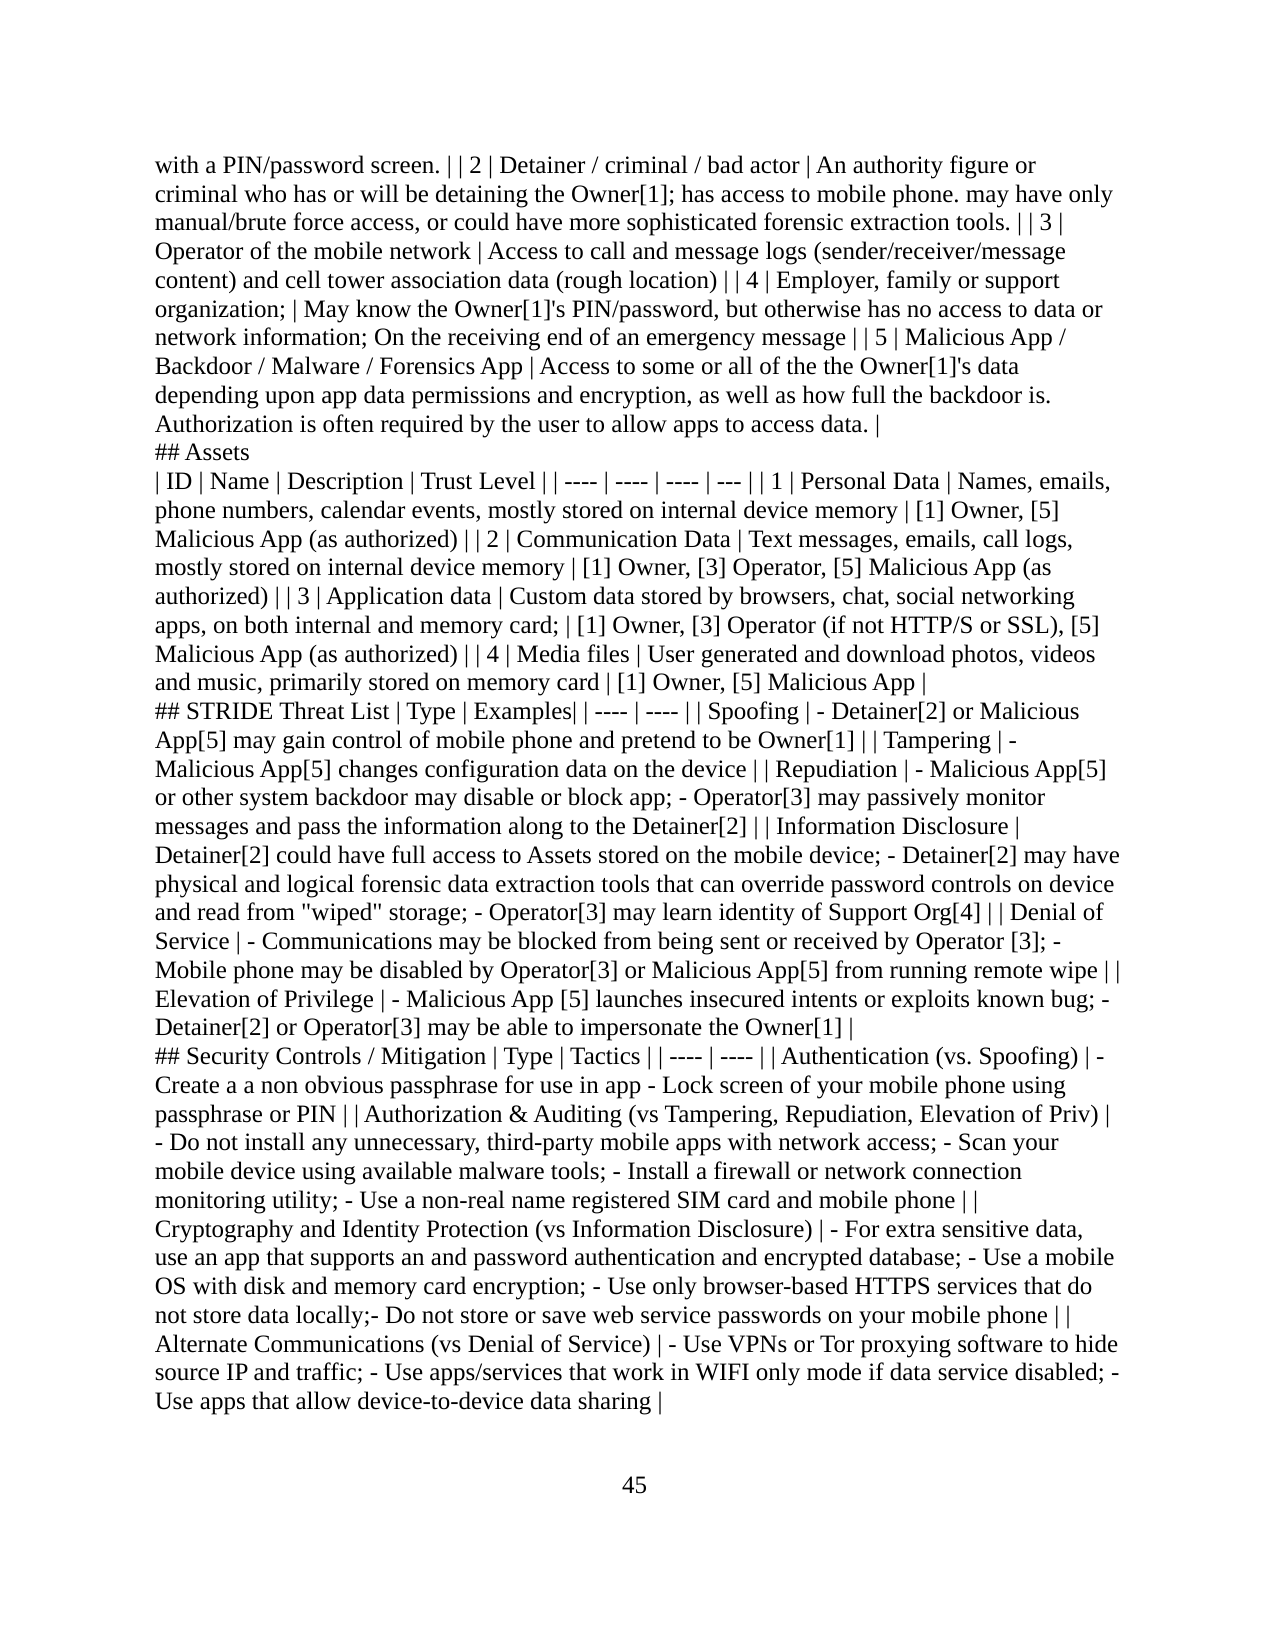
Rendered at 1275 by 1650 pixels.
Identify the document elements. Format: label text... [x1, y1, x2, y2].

table_cell | ID | Name | Description | Trust Level | | ---- | ---- | ---- | --- | | 1 | Personal Data | Names, emails, phone numbers, calendar events, mostly stored on internal device memory | [1] Owner, [5] Malicious App (as authorized) | | 2 | Communication Data | Text messages, emails, call logs, mostly stored on internal device memory | [1] Owner, [3] Operator, [5] Malicious App (as authorized) | | 3 | Application data | Custom data stored by browsers, chat, social networking apps, on both internal and memory card; | [1] Owner, [3] Operator (if not HTTP/S or SSL), [5] Malicious App (as authorized) | | 4 | Media files | User generated and download photos, videos and music, primarily stored on memory card | [1] Owner, [5] Malicious App | [150, 466, 1125, 696]
table_cell ## STRIDE Threat List | Type | Examples| | ---- | ---- | | Spoofing | - Detainer[2] or Malicious App[5] may gain control of mobile phone and pretend to be Owner[1] | | Tampering | - Malicious App[5] changes configuration data on the device | | Repudiation | - Malicious App[5] or other system backdoor may disable or block app; - Operator[3] may passively monitor messages and pass the information along to the Detainer[2] | | Information Disclosure | Detainer[2] could have full access to Assets stored on the mobile device; - Detainer[2] may have physical and logical forensic data extraction tools that can override password controls on device and read from "wiped" storage; - Operator[3] may learn identity of Support Org[4] | | Denial of Service | - Communications may be blocked from being sent or received by Operator [3]; - Mobile phone may be disabled by Operator[3] or Malicious App[5] from running remote wipe | | Elevation of Privilege | - Malicious App [5] launches insecured intents or exploits known bug; - Detainer[2] or Operator[3] may be able to impersonate the Owner[1] | [150, 696, 1125, 1041]
table_cell with a PIN/password screen. | | 2 | Detainer / criminal / bad actor | An authority figure or criminal who has or will be detaining the Owner[1]; has access to mobile phone. may have only manual/brute force access, or could have more sophisticated forensic extraction tools. | | 3 | Operator of the mobile network | Access to call and message logs (sender/receiver/message content) and cell tower association data (rough location) | | 4 | Employer, family or support organization; | May know the Owner[1]'s PIN/password, but otherwise has no access to data or network information; On the receiving end of an emergency message | | 5 | Malicious App / Backdoor / Malware / Forensics App | Access to some or all of the the Owner[1]'s data depending upon app data permissions and encryption, as well as how full the backdoor is. Authorization is often required by the user to allow apps to access data. | [150, 150, 1125, 437]
table_cell ## Assets [150, 438, 1125, 466]
table_cell ## Security Controls / Mitigation | Type | Tactics | | ---- | ---- | | Authentication (vs. Spoofing) | - Create a a non obvious passphrase for use in app - Lock screen of your mobile phone using passphrase or PIN | | Authorization & Auditing (vs Tampering, Repudiation, Elevation of Priv) | - Do not install any unnecessary, third-party mobile apps with network access; - Scan your mobile device using available malware tools; - Install a firewall or network connection monitoring utility; - Use a non-real name registered SIM card and mobile phone | | Cryptography and Identity Protection (vs Information Disclosure) | - For extra sensitive data, use an app that supports an and password authentication and encrypted database; - Use a mobile OS with disk and memory card encryption; - Use only browser-based HTTPS services that do not store data locally;- Do not store or save web service passwords on your mobile phone | | Alternate Communications (vs Denial of Service) | - Use VPNs or Tor proxying software to hide source IP and traffic; - Use apps/services that work in WIFI only mode if data service disabled; - Use apps that allow device-to-device data sharing | [150, 1041, 1125, 1415]
